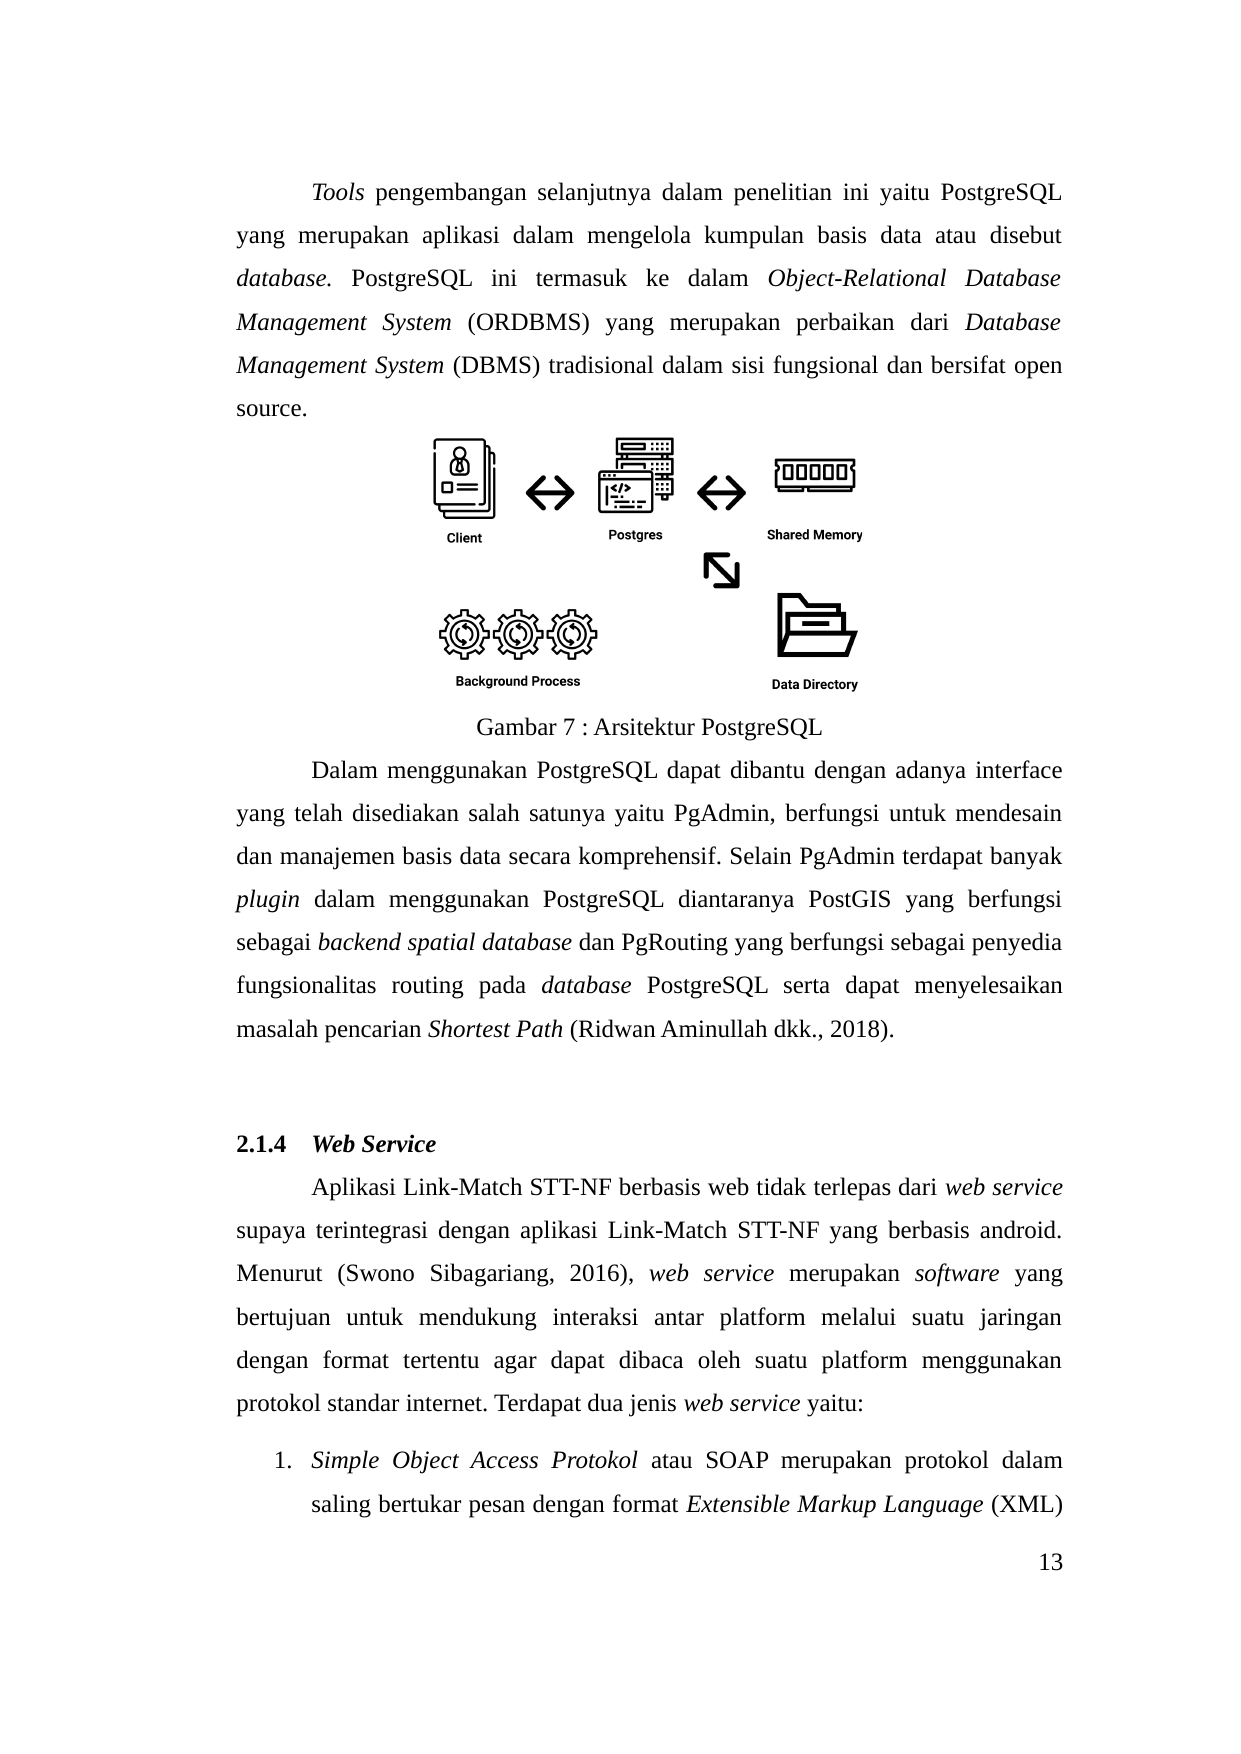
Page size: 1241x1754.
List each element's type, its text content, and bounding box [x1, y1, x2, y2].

text Aplikasi Link-Match STT-NF berbasis web tidak terlepas dari web service supaya terintegrasi dengan aplikasi Link-Match STT-NF yang berbasis android. Menurut (Swono Sibagariang, 2016), web service merupakan software yang bertujuan untuk mendukung interaksi antar platform melalui suatu jaringan dengan format tertentu agar dapat dibaca oleh suatu platform menggunakan protokol standar internet. Terdapat dua jenis web service yaitu: [236, 1172, 1063, 1417]
subtitle 2.1.4 Web Service [236, 1129, 1063, 1158]
text Tools pengembangan selanjutnya dalam penelitian ini yaitu PostgreSQL yang merupakan aplikasi dalam mengelola kumpulan basis data atau disebut database. PostgreSQL ini termasuk ke dalam Object-Relational Database Management System (ORDBMS) yang merupakan perbaikan dari Database Management System (DBMS) tradisional dalam sisi fungsional dan bersifat open source. [236, 177, 1063, 422]
text Gambar 7 : Arsitektur PostgreSQL [236, 712, 1063, 741]
text Dalam menggunakan PostgreSQL dapat dibantu dengan adanya interface yang telah disediakan salah satunya yaitu PgAdmin, berfungsi untuk mendesain dan manajemen basis data secara komprehensif. Selain PgAdmin terdapat banyak plugin dalam menggunakan PostgreSQL diantaranya PostGIS yang berfungsi sebagai backend spatial database dan PgRouting yang berfungsi sebagai penyedia fungsionalitas routing pada database PostgreSQL serta dapat menyelesaikan masalah pencarian Shortest Path (Ridwan Aminullah dkk., 2018). [236, 755, 1063, 1042]
picture [424, 436, 863, 692]
list Simple Object Access Protokol atau SOAP merupakan protokol dalam saling bertukar pesan dengan format Extensible Markup Language (XML) [274, 1446, 1063, 1517]
